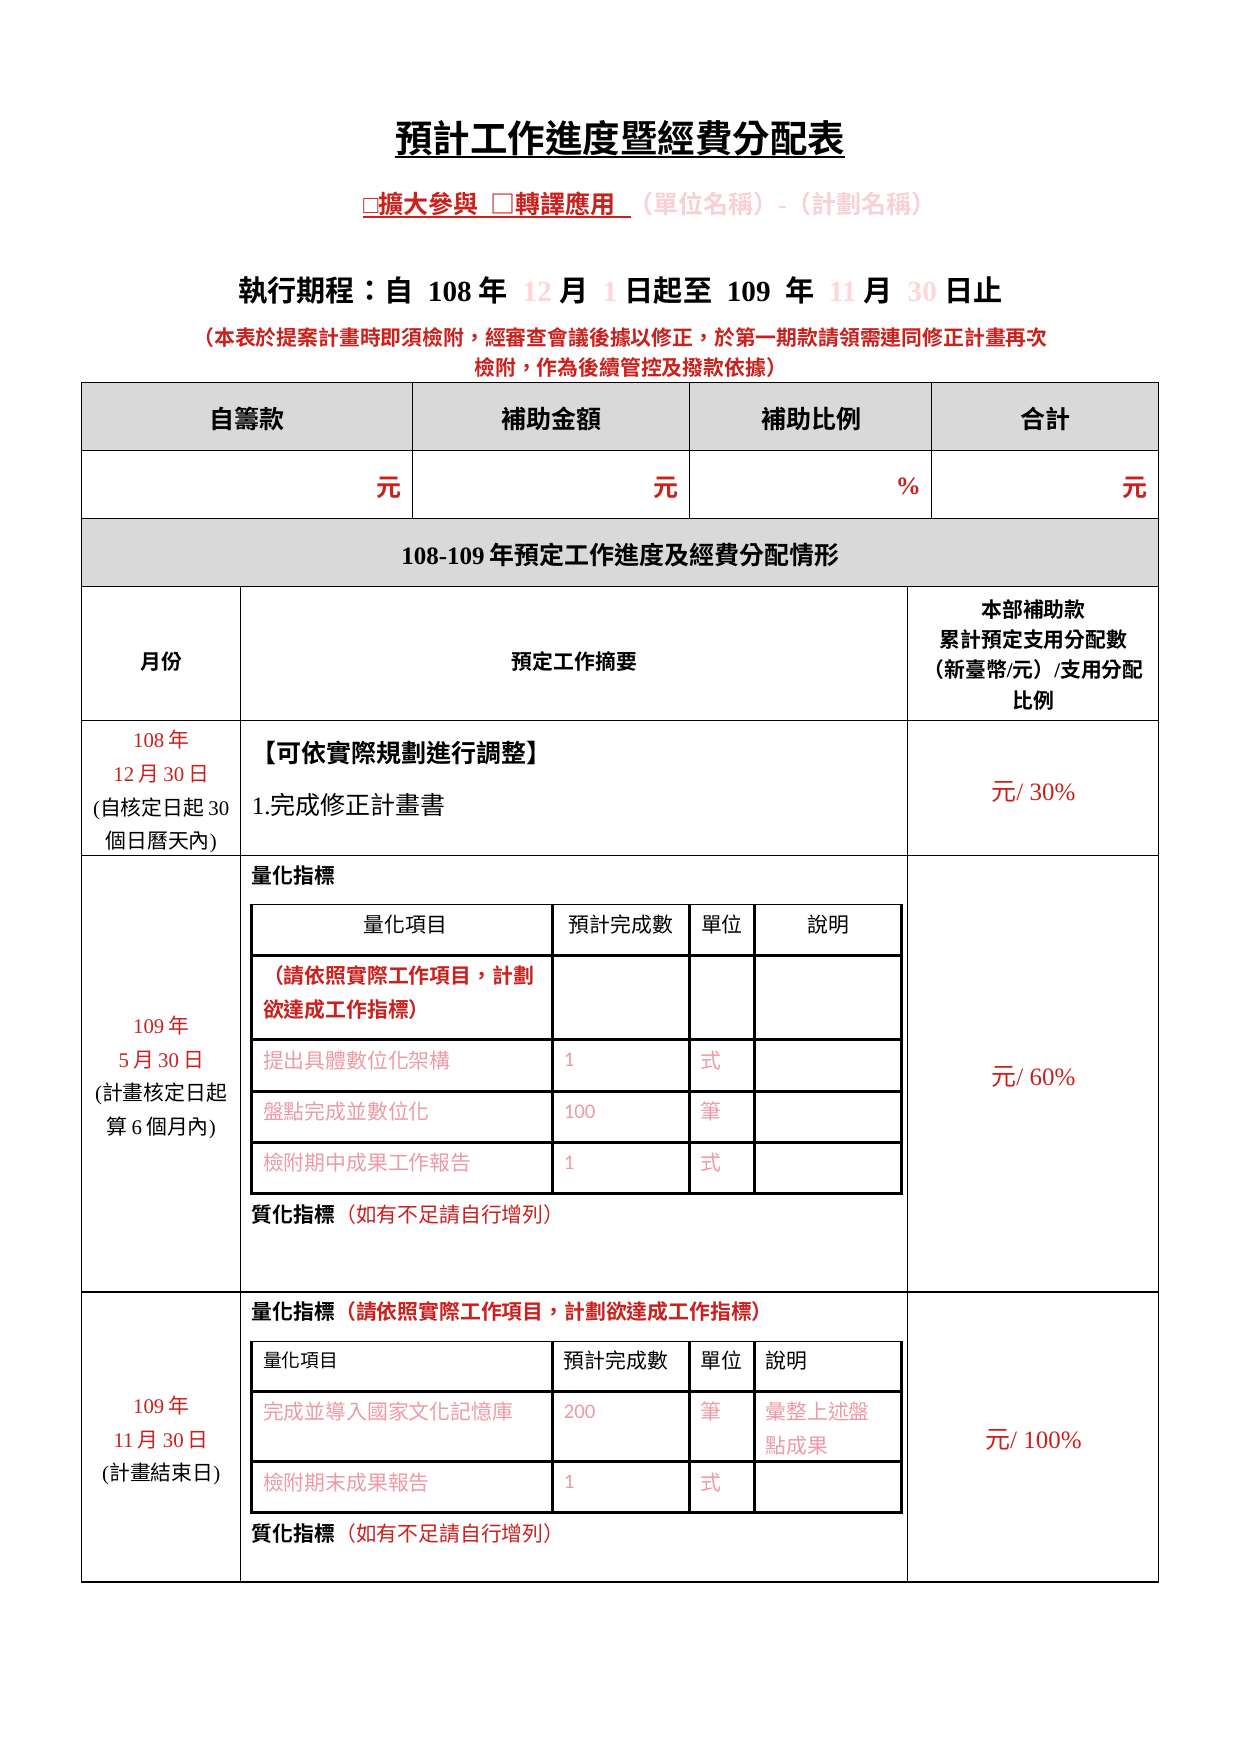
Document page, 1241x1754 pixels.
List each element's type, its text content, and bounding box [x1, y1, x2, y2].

table_header 預計完成數 [554, 905, 688, 953]
table_header 補助金額 [413, 383, 689, 450]
table_cell 盤點完成並數位化 [253, 1093, 551, 1141]
text 執行期程：自 108 年 12 月 1 日起至 109 年 11 月 30 日止 [187, 254, 1053, 321]
table_header 單位 [691, 905, 753, 953]
table_cell 元 [932, 451, 1158, 518]
table_header 合計 [932, 383, 1158, 450]
table_cell 元/ 30% [908, 721, 1158, 855]
table_cell 100 [554, 1093, 688, 1141]
table_cell [554, 957, 688, 1038]
table_cell 預定工作摘要 [241, 587, 907, 720]
table_header 量化項目 [253, 905, 551, 953]
table_header 自籌款 [82, 383, 412, 450]
table_cell 月份 [82, 587, 240, 720]
table_cell 108年 12月30日 (自核定日起30個日曆天內) [82, 721, 240, 855]
table_cell 1 [554, 1463, 688, 1511]
table_cell [756, 1093, 900, 1141]
table_cell 式 [691, 1144, 753, 1192]
table_cell 109年 5月30日 (計畫核定日起算6個月內) [82, 856, 240, 1291]
table_cell 本部補助款 累計預定支用分配數 （新臺幣/元）/支用分配比例 [908, 587, 1158, 720]
table_cell [756, 1144, 900, 1192]
table_header 單位 [691, 1342, 753, 1390]
table_cell 彙整上述盤點成果 [756, 1393, 900, 1460]
table_cell 式 [691, 1463, 753, 1511]
table_cell （請依照實際工作項目，計劃欲達成工作指標） [253, 957, 551, 1038]
table_cell 200 [554, 1393, 688, 1460]
table_cell 完成並導入國家文化記憶庫 [253, 1393, 551, 1460]
table_cell [756, 957, 900, 1038]
table_cell 108-109年預定工作進度及經費分配情形 [82, 519, 1158, 586]
table_cell 檢附期末成果報告 [253, 1463, 551, 1511]
table_cell 式 [691, 1041, 753, 1089]
table_cell 【可依實際規劃進行調整】 1.完成修正計畫書 [241, 721, 907, 855]
text （本表於提案計畫時即須檢附，經審查會議後據以修正，於第一期款請領需連同修正計畫再次檢附，作為後續管控及撥款依據） [187, 321, 1053, 382]
table_cell 提出具體數位化架構 [253, 1041, 551, 1089]
table_cell 元 [413, 451, 689, 518]
table_cell 筆 [691, 1093, 753, 1141]
text 預計工作進度暨經費分配表 □擴大參與 □轉譯應用 （單位名稱）-（計劃名稱） [187, 101, 1053, 236]
table_header 量化項目 [253, 1342, 551, 1390]
table_cell 筆 [691, 1393, 753, 1460]
table_header 補助比例 [690, 383, 931, 450]
table_cell 量化指標（請依照實際工作項目，計劃欲達成工作指標） 質化指標（如有不足請自行增列） [241, 1293, 907, 1581]
table_header 說明 [756, 1342, 900, 1390]
table_cell 量化指標 質化指標（如有不足請自行增列） [241, 856, 907, 1291]
table_cell [756, 1463, 900, 1511]
table_header 說明 [756, 905, 900, 953]
table_cell 元 [82, 451, 412, 518]
table_cell 109年 11月30日 (計畫結束日) [82, 1293, 240, 1581]
table_cell % [690, 451, 931, 518]
table_cell 1 [554, 1144, 688, 1192]
table_cell 檢附期中成果工作報告 [253, 1144, 551, 1192]
table_header 預計完成數 [554, 1342, 688, 1390]
table_cell 元/ 100% [908, 1293, 1158, 1581]
table_cell 1 [554, 1041, 688, 1089]
table_cell [756, 1041, 900, 1089]
table_cell 元/ 60% [908, 856, 1158, 1291]
table_cell [691, 957, 753, 1038]
